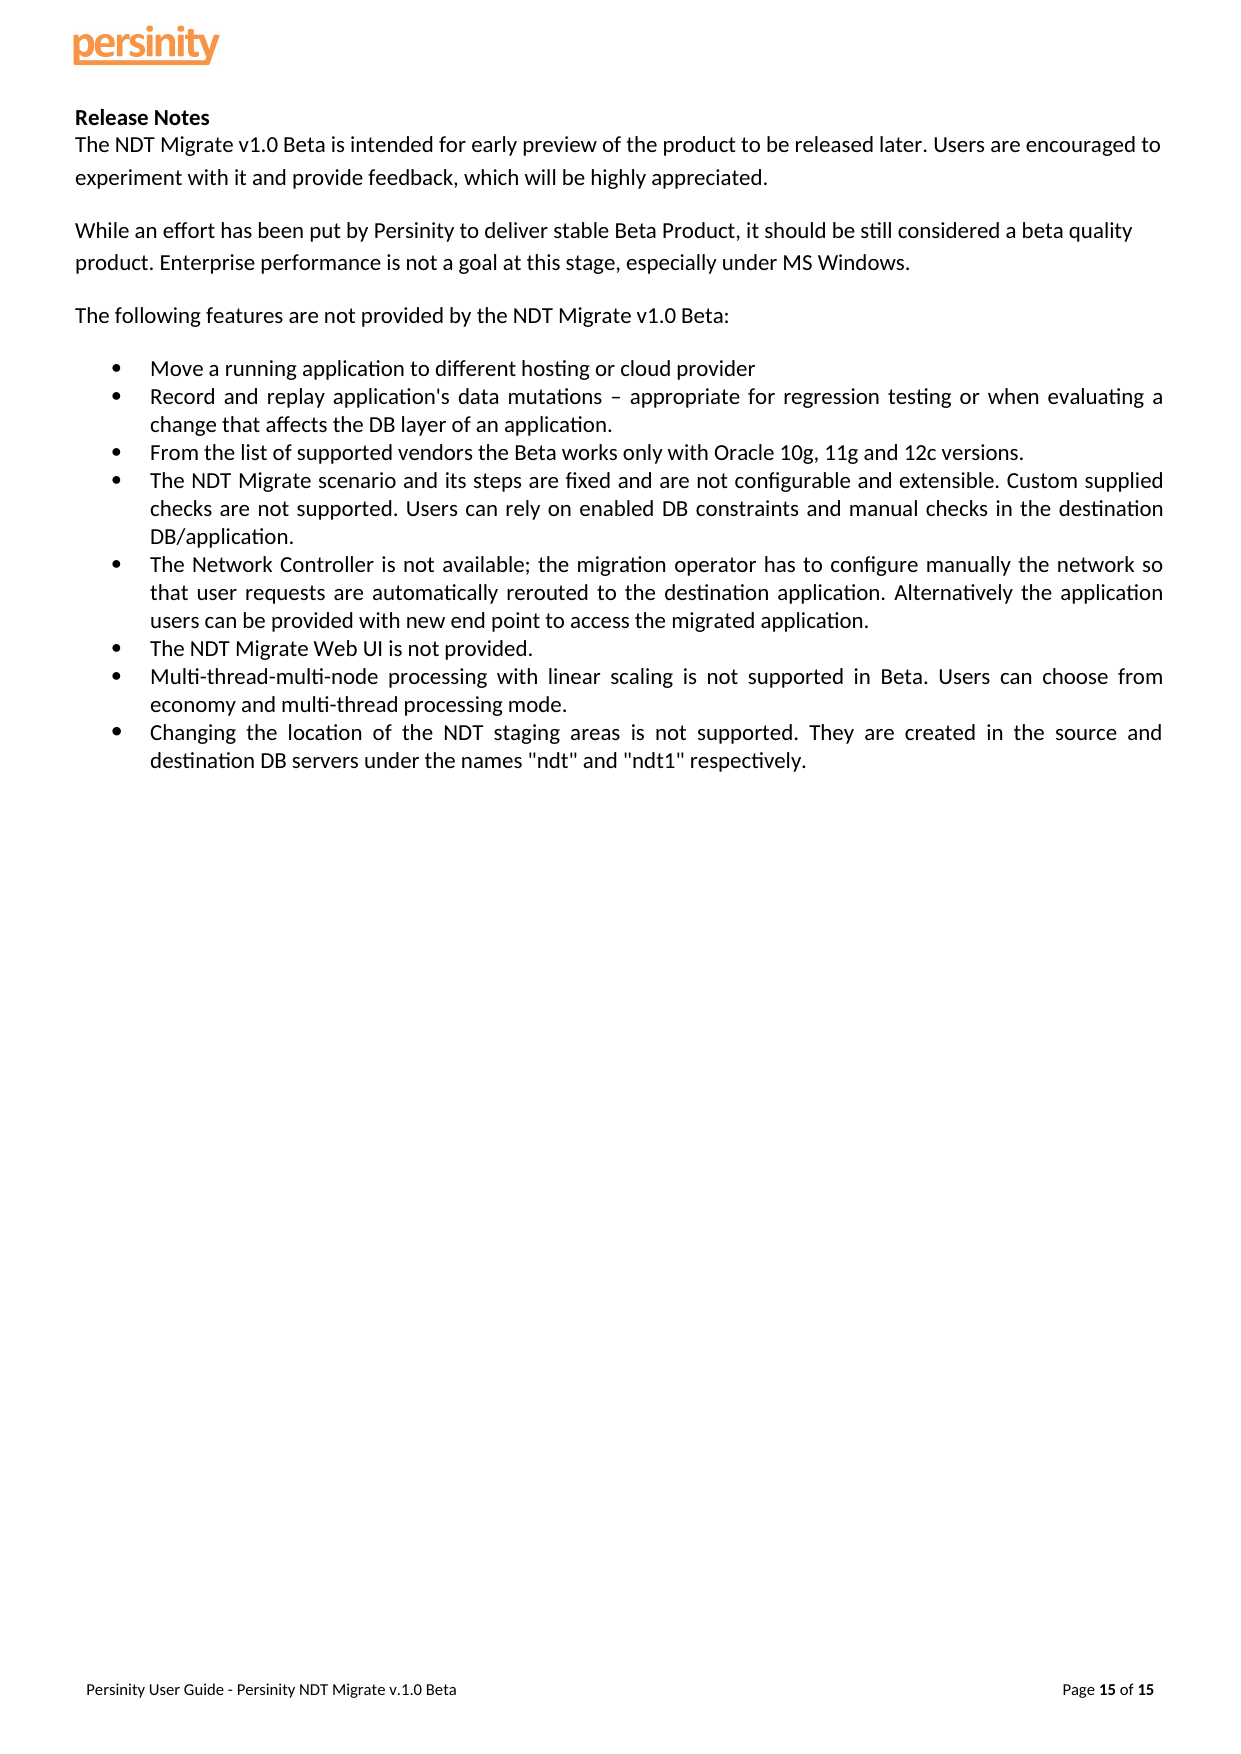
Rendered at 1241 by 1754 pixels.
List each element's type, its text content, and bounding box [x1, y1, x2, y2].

picture [72, 24, 221, 66]
list Multi-thread-multi-node processing with linear scaling is not supported in Beta. Users can choose from economy and multi-thread processing mode. [112, 662, 1165, 718]
list The NDT Migrate scenario and its steps are fixed and are not configurable and extensible. Custom supplied checks are not supported. Users can rely on enabled DB constraints and manual checks in the destination DB/application. [112, 466, 1165, 550]
list From the list of supported vendors the Beta works only with Oracle 10g, 11g and 12c versions. [112, 438, 1165, 466]
list Changing the location of the NDT staging areas is not supported. They are created in the source and destination DB servers under the names "ndt" and "ndt1" respectively. [112, 718, 1165, 774]
list The Network Controller is not available; the migration operator has to configure manually the network so that user requests are automatically rerouted to the destination application. Alternatively the application users can be provided with new end point to access the migrated application. [112, 550, 1165, 634]
list Move a running application to different hosting or cloud provider [112, 354, 1165, 382]
text The following features are not provided by the NDT Migrate v1.0 Beta: [75, 301, 1165, 329]
text While an effort has been put by Persinity to deliver stable Beta Product, it should be still considered a beta quality product. Enterprise performance is not a goal at this stage, especially under MS Windows. [75, 216, 1165, 276]
text The NDT Migrate v1.0 Beta is intended for early preview of the product to be released later. Users are encouraged to experiment with it and provide feedback, which will be highly appreciated. [75, 131, 1165, 191]
list Record and replay application's data mutations – appropriate for regression testing or when evaluating a change that affects the DB layer of an application. [112, 382, 1165, 438]
list The NDT Migrate Web UI is not provided. [112, 634, 1165, 662]
subtitle Release Notes [75, 103, 1165, 131]
